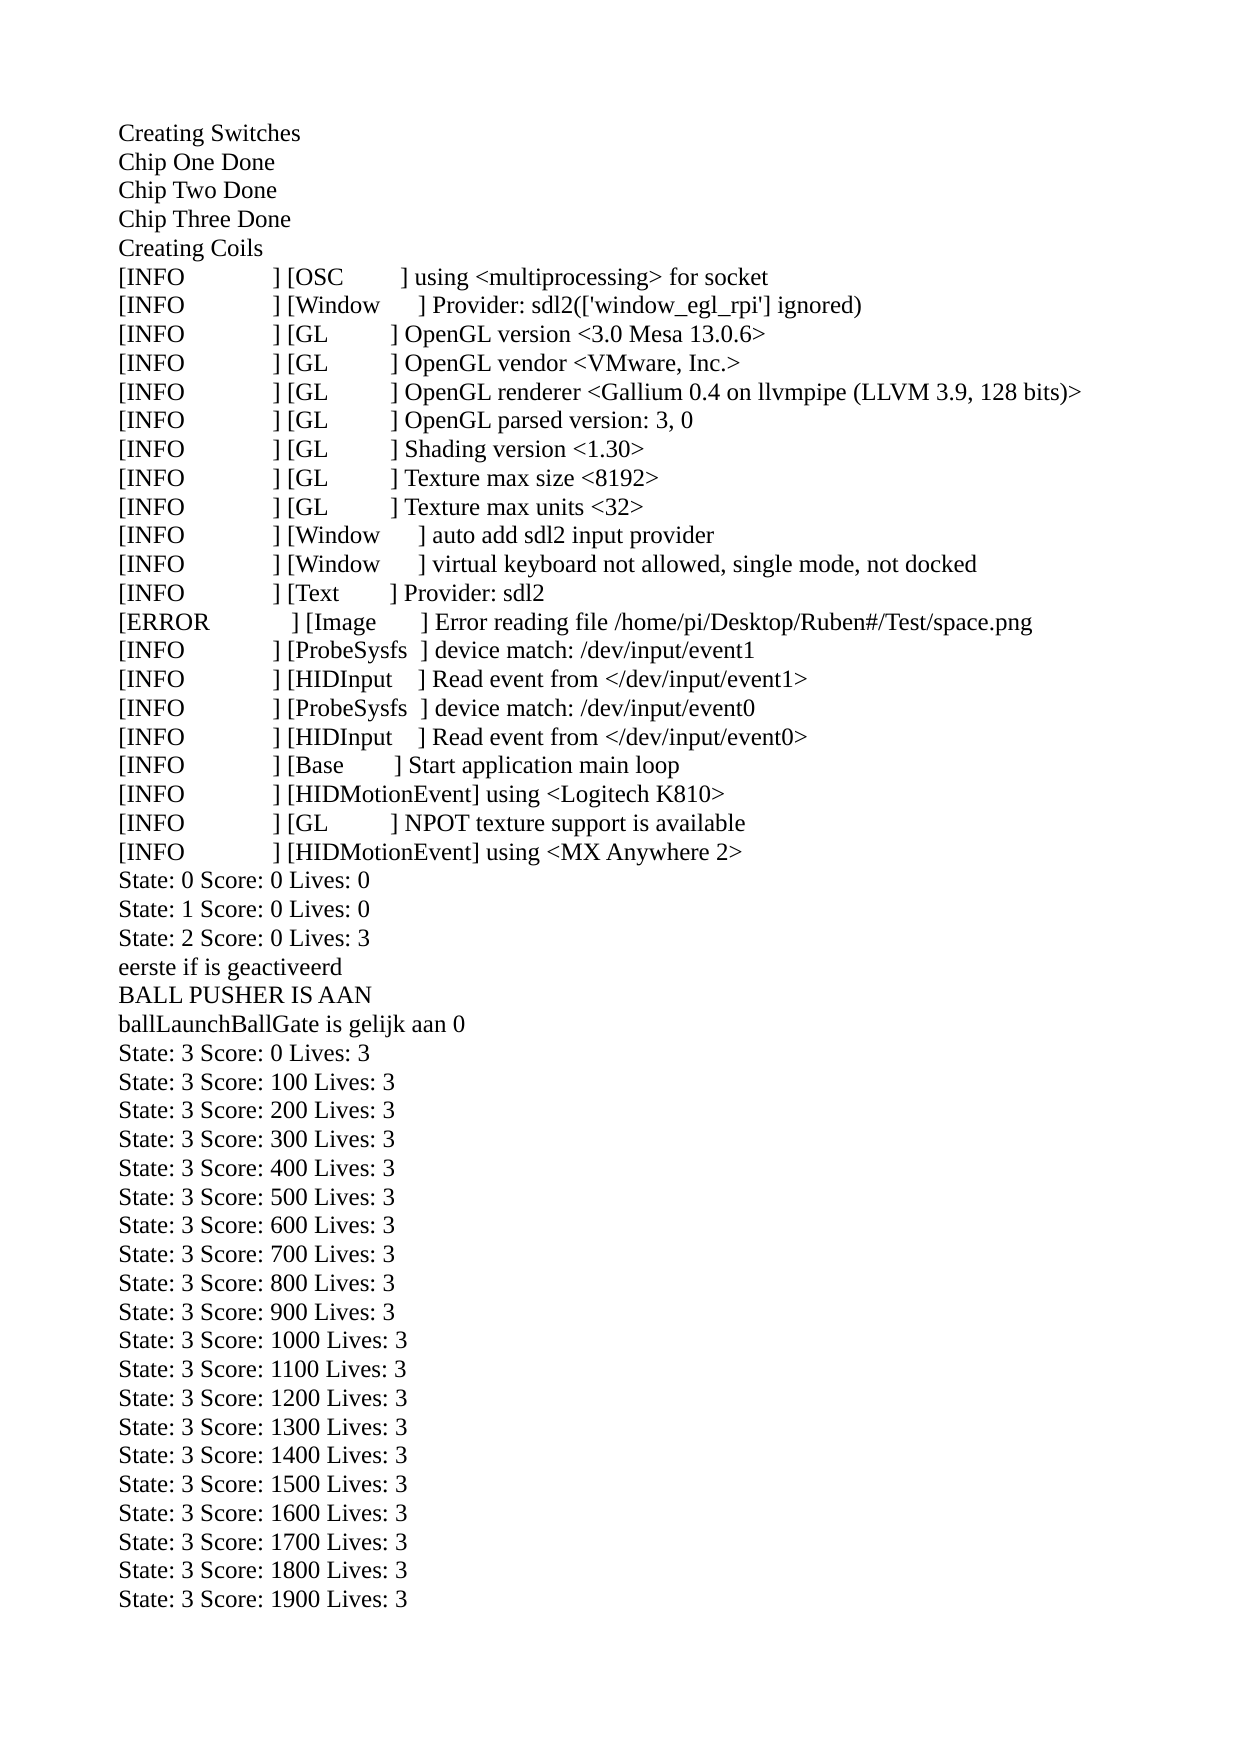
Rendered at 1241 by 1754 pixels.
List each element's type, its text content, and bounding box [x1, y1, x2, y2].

text State: 3 Score: 300 Lives: 3 [118, 1124, 1122, 1153]
text State: 3 Score: 700 Lives: 3 [118, 1239, 1122, 1268]
text [INFO ] [HIDInput ] Read event from </dev/input/event0> [118, 722, 1122, 751]
text [INFO ] [Window ] Provider: sdl2(['window_egl_rpi'] ignored) [118, 291, 1122, 319]
text State: 3 Score: 100 Lives: 3 [118, 1067, 1122, 1096]
text [INFO ] [Text ] Provider: sdl2 [118, 578, 1122, 607]
text State: 3 Score: 0 Lives: 3 [118, 1038, 1122, 1067]
text [INFO ] [GL ] Texture max size <8192> [118, 463, 1122, 492]
text [INFO ] [ProbeSysfs ] device match: /dev/input/event1 [118, 636, 1122, 664]
text State: 3 Score: 800 Lives: 3 [118, 1268, 1122, 1297]
text [INFO ] [GL ] OpenGL version <3.0 Mesa 13.0.6> [118, 319, 1122, 348]
text [INFO ] [GL ] OpenGL parsed version: 3, 0 [118, 406, 1122, 434]
text Chip Two Done [118, 176, 1122, 204]
text ballLaunchBallGate is gelijk aan 0 [118, 1009, 1122, 1038]
text [INFO ] [Window ] auto add sdl2 input provider [118, 521, 1122, 549]
text State: 3 Score: 900 Lives: 3 [118, 1297, 1122, 1326]
text [INFO ] [HIDMotionEvent] using <Logitech K810> [118, 779, 1122, 808]
text [INFO ] [HIDMotionEvent] using <MX Anywhere 2> [118, 837, 1122, 866]
text [INFO ] [GL ] Shading version <1.30> [118, 434, 1122, 463]
text State: 0 Score: 0 Lives: 0 [118, 866, 1122, 894]
text [INFO ] [GL ] OpenGL renderer <Gallium 0.4 on llvmpipe (LLVM 3.9, 128 bits)> [118, 377, 1122, 406]
text State: 3 Score: 1200 Lives: 3 [118, 1383, 1122, 1412]
text [INFO ] [Window ] virtual keyboard not allowed, single mode, not docked [118, 549, 1122, 578]
text [ERROR ] [Image ] Error reading file /home/pi/Desktop/Ruben#/Test/space.png [118, 607, 1122, 636]
text State: 3 Score: 1100 Lives: 3 [118, 1354, 1122, 1383]
text State: 3 Score: 600 Lives: 3 [118, 1211, 1122, 1239]
text eerste if is geactiveerd [118, 952, 1122, 981]
text State: 3 Score: 1300 Lives: 3 [118, 1412, 1122, 1441]
text State: 3 Score: 200 Lives: 3 [118, 1096, 1122, 1124]
text [INFO ] [HIDInput ] Read event from </dev/input/event1> [118, 664, 1122, 693]
text Creating Switches [118, 118, 1122, 147]
text [INFO ] [GL ] NPOT texture support is available [118, 808, 1122, 837]
text State: 1 Score: 0 Lives: 0 [118, 894, 1122, 923]
text [INFO ] [OSC ] using <multiprocessing> for socket [118, 262, 1122, 291]
text Chip One Done [118, 147, 1122, 176]
text State: 3 Score: 1900 Lives: 3 [118, 1584, 1122, 1613]
text State: 3 Score: 500 Lives: 3 [118, 1182, 1122, 1211]
text BALL PUSHER IS AAN [118, 981, 1122, 1009]
text [INFO ] [ProbeSysfs ] device match: /dev/input/event0 [118, 693, 1122, 722]
text State: 3 Score: 1400 Lives: 3 [118, 1441, 1122, 1469]
text [INFO ] [GL ] OpenGL vendor <VMware, Inc.> [118, 348, 1122, 377]
text State: 3 Score: 1500 Lives: 3 [118, 1469, 1122, 1498]
text Creating Coils [118, 233, 1122, 262]
text State: 3 Score: 1700 Lives: 3 [118, 1527, 1122, 1556]
text [INFO ] [Base ] Start application main loop [118, 751, 1122, 779]
text State: 3 Score: 400 Lives: 3 [118, 1153, 1122, 1182]
text State: 3 Score: 1800 Lives: 3 [118, 1556, 1122, 1584]
text Chip Three Done [118, 204, 1122, 233]
text [INFO ] [GL ] Texture max units <32> [118, 492, 1122, 521]
text State: 3 Score: 1000 Lives: 3 [118, 1326, 1122, 1354]
text State: 2 Score: 0 Lives: 3 [118, 923, 1122, 952]
text State: 3 Score: 1600 Lives: 3 [118, 1498, 1122, 1527]
